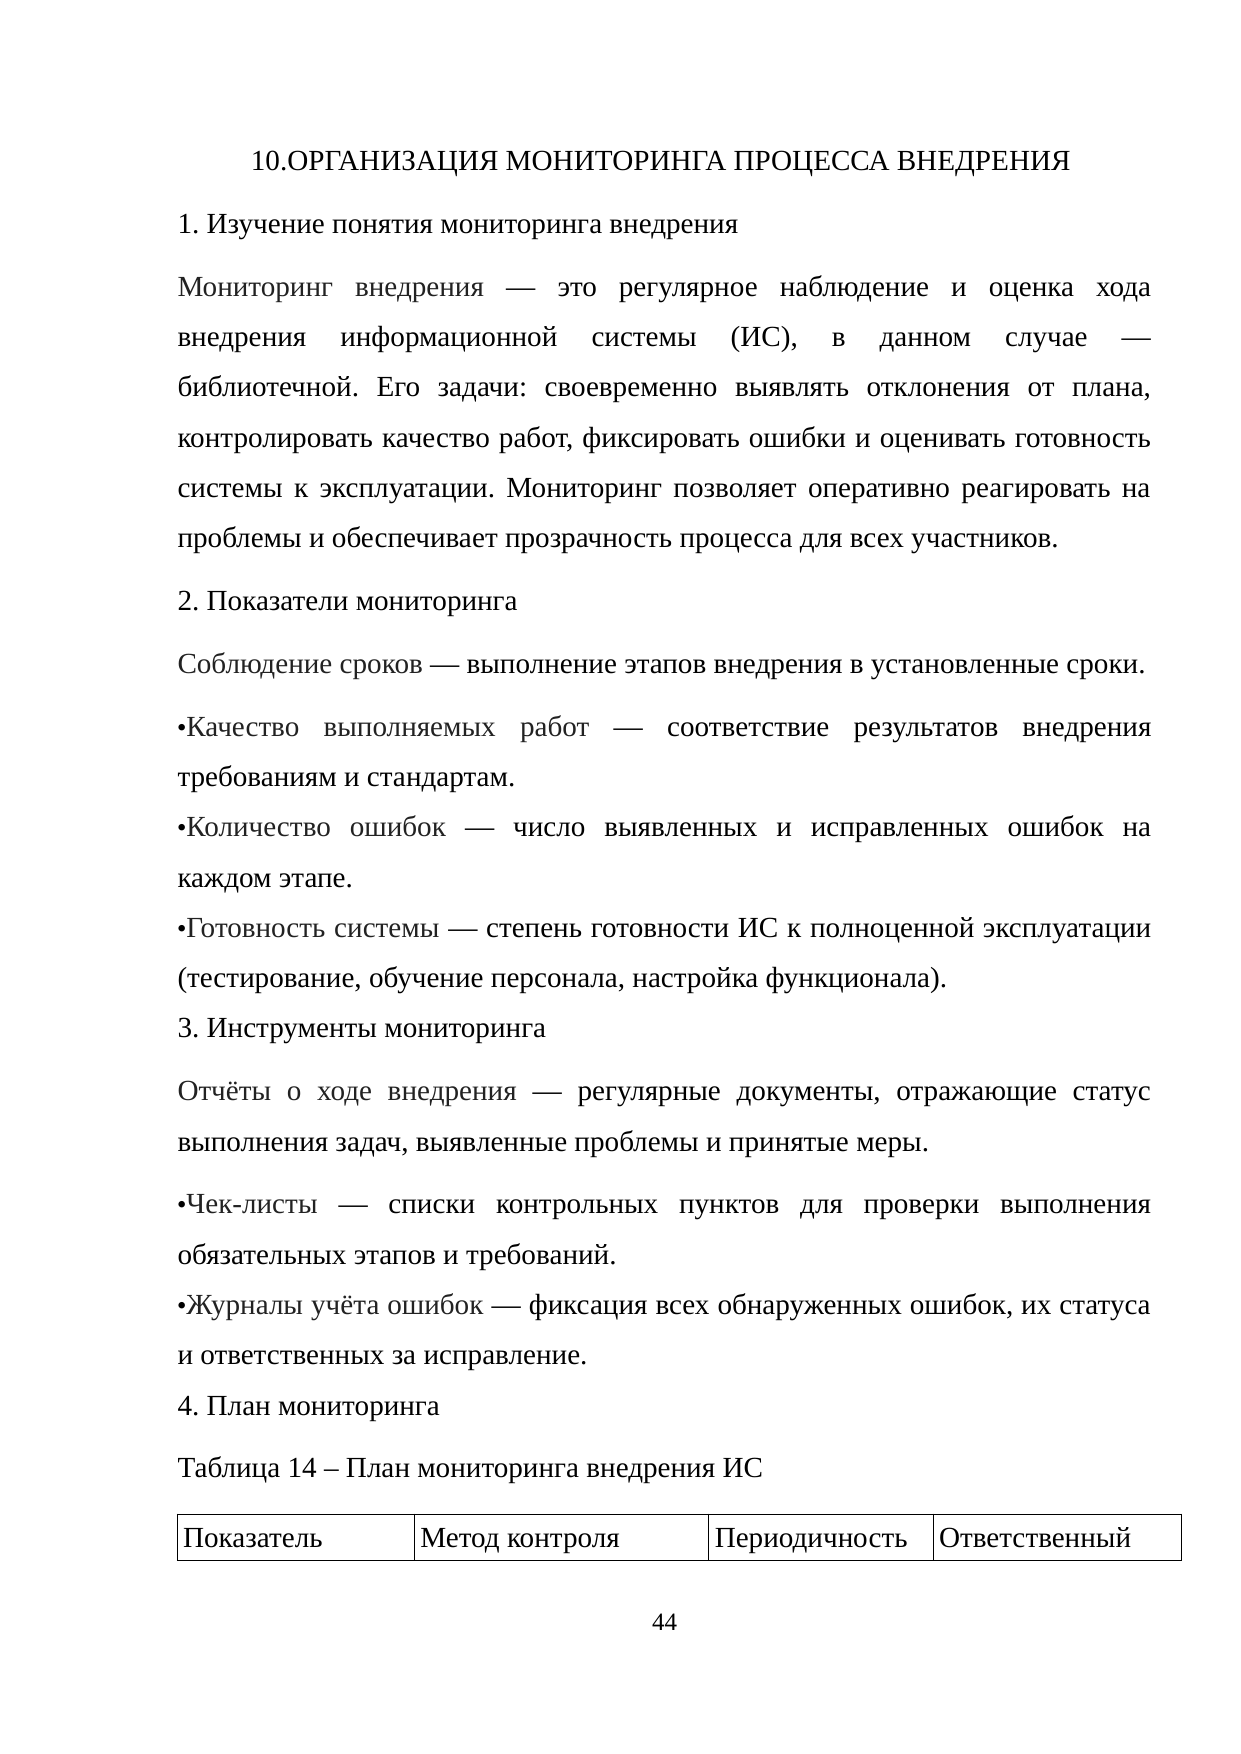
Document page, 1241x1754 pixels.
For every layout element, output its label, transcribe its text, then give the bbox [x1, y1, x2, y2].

list Чек-листы — списки контрольных пунктов для проверки выполнения обязательных этапов и требований. [177, 1187, 1152, 1270]
text 2. Показатели мониторинга [177, 583, 1152, 617]
text 3. Инструменты мониторинга [177, 1011, 1152, 1044]
text Мониторинг внедрения — это регулярное наблюдение и оценка хода внедрения информационной системы (ИС), в данном случае — библиотечной. Его задачи: своевременно выявлять отклонения от плана, контролировать качество работ, фиксировать ошибки и оценивать готовность системы к эксплуатации. Мониторинг позволяет оперативно реагировать на проблемы и обеспечивает прозрачность процесса для всех участников. [177, 269, 1152, 554]
table_header Показатель [178, 1515, 414, 1559]
table_header Метод контроля [415, 1515, 708, 1559]
text 1. Изучение понятия мониторинга внедрения [177, 206, 1152, 239]
text Таблица 14 – План мониторинга внедрения ИС [177, 1451, 1152, 1484]
text Соблюдение сроков — выполнение этапов внедрения в установленные сроки. [177, 646, 1152, 679]
text Отчёты о ходе внедрения — регулярные документы, отражающие статус выполнения задач, выявленные проблемы и принятые меры. [177, 1073, 1152, 1157]
text 4. План мониторинга [177, 1388, 1152, 1421]
subtitle 10.ОРГАНИЗАЦИЯ МОНИТОРИНГА ПРОЦЕССА ВНЕДРЕНИЯ [177, 143, 1152, 177]
table_header Ответственный [934, 1515, 1181, 1559]
list Журналы учёта ошибок — фиксация всех обнаруженных ошибок, их статуса и ответственных за исправление. [177, 1287, 1152, 1371]
list Качество выполняемых работ — соответствие результатов внедрения требованиям и стандартам. [177, 709, 1152, 793]
table_header Периодичность [709, 1515, 933, 1559]
list Количество ошибок — число выявленных и исправленных ошибок на каждом этапе. [177, 809, 1152, 893]
list Готовность системы — степень готовности ИС к полноценной эксплуатации (тестирование, обучение персонала, настройка функционала). [177, 910, 1152, 994]
